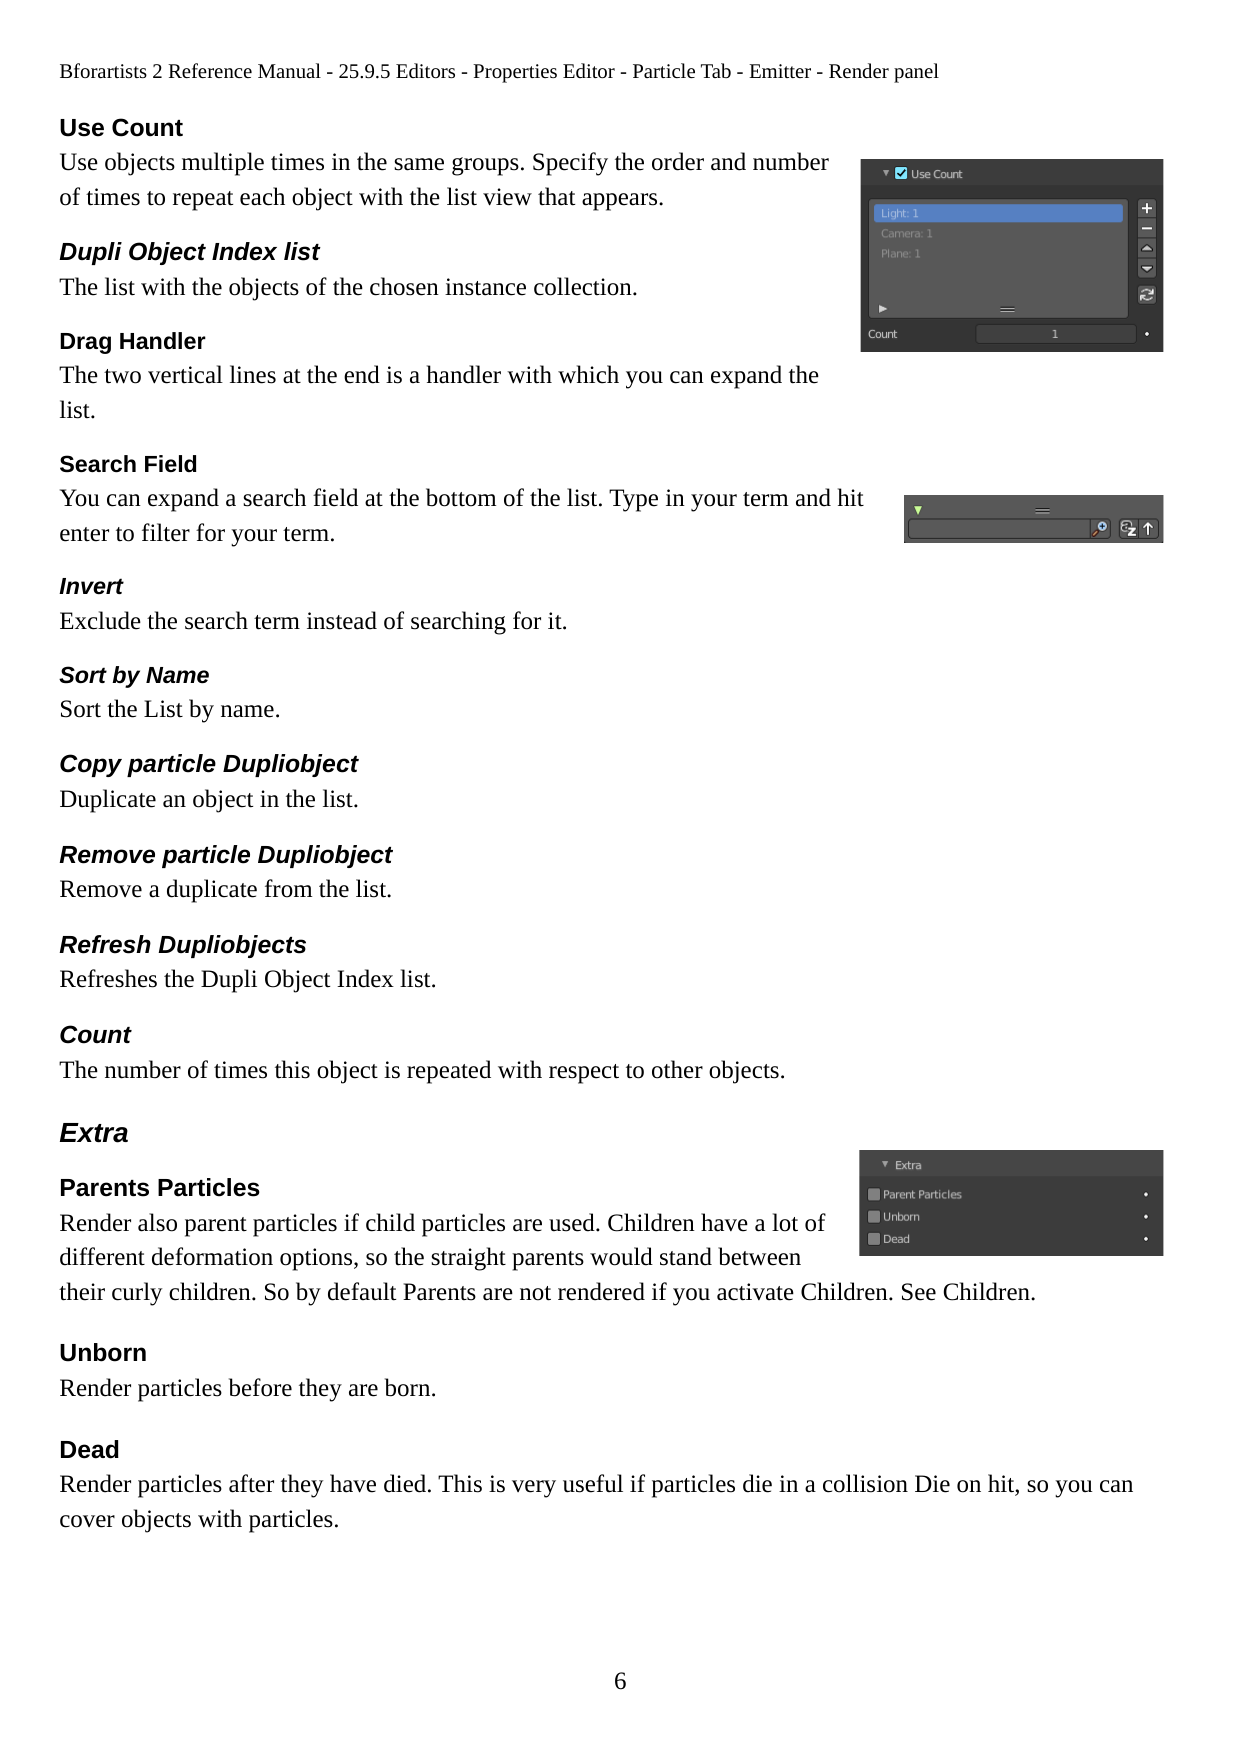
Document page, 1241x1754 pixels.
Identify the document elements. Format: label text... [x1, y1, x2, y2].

subtitle [1164, 1173, 1181, 1202]
subtitle Refresh Dupliobjects [59, 930, 1181, 958]
subtitle Remove particle Dupliobject [59, 840, 1181, 868]
subtitle Extra [59, 1116, 1181, 1148]
picture [860, 159, 1164, 352]
subtitle Unborn [59, 1338, 1181, 1367]
text The two vertical lines at the end is a handler with which you can expand the list. [59, 360, 1181, 423]
text Sort the List by name. [59, 694, 1181, 723]
subtitle Count [59, 1020, 1181, 1048]
subtitle Dead [59, 1435, 1181, 1463]
subtitle Drag Handler [59, 327, 1181, 354]
subtitle [1164, 237, 1181, 266]
text Render particles before they are born. [59, 1373, 1181, 1402]
text The list with the objects of the chosen instance collection. [59, 272, 860, 301]
subtitle Copy particle Dupliobject [59, 749, 1181, 778]
text Use objects multiple times in the same groups. Specify the order and number of times to repeat each object with the list view that appears. [59, 147, 1181, 211]
text Render particles after they have died. This is very useful if particles die in a collision Die on hit, so you can cover objects with particles. [59, 1469, 1181, 1533]
subtitle Parents Particles [59, 1173, 859, 1202]
picture [859, 1150, 1164, 1256]
subtitle Invert [59, 573, 1181, 600]
text Render also parent particles if child particles are used. Children have a lot of different deformation options, so the straight parents would stand between their curly children. So by default Parents are not rendered if you activate Children. See Children. [59, 1208, 1181, 1306]
subtitle Dupli Object Index list [59, 237, 860, 266]
subtitle Use Count [59, 113, 1181, 141]
picture [904, 495, 1164, 543]
text Exclude the search term instead of searching for it. [59, 606, 1181, 635]
subtitle Search Field [59, 450, 1181, 477]
text The number of times this object is repeated with respect to other objects. [59, 1055, 1181, 1083]
subtitle Sort by Name [59, 661, 1181, 688]
text You can expand a search field at the bottom of the list. Type in your term and hit enter to filter for your term. [59, 483, 1181, 546]
text Refreshes the Dupli Object Index list. [59, 964, 1181, 993]
text Duplicate an object in the list. [59, 784, 1181, 813]
text Remove a duplicate from the list. [59, 874, 1181, 903]
